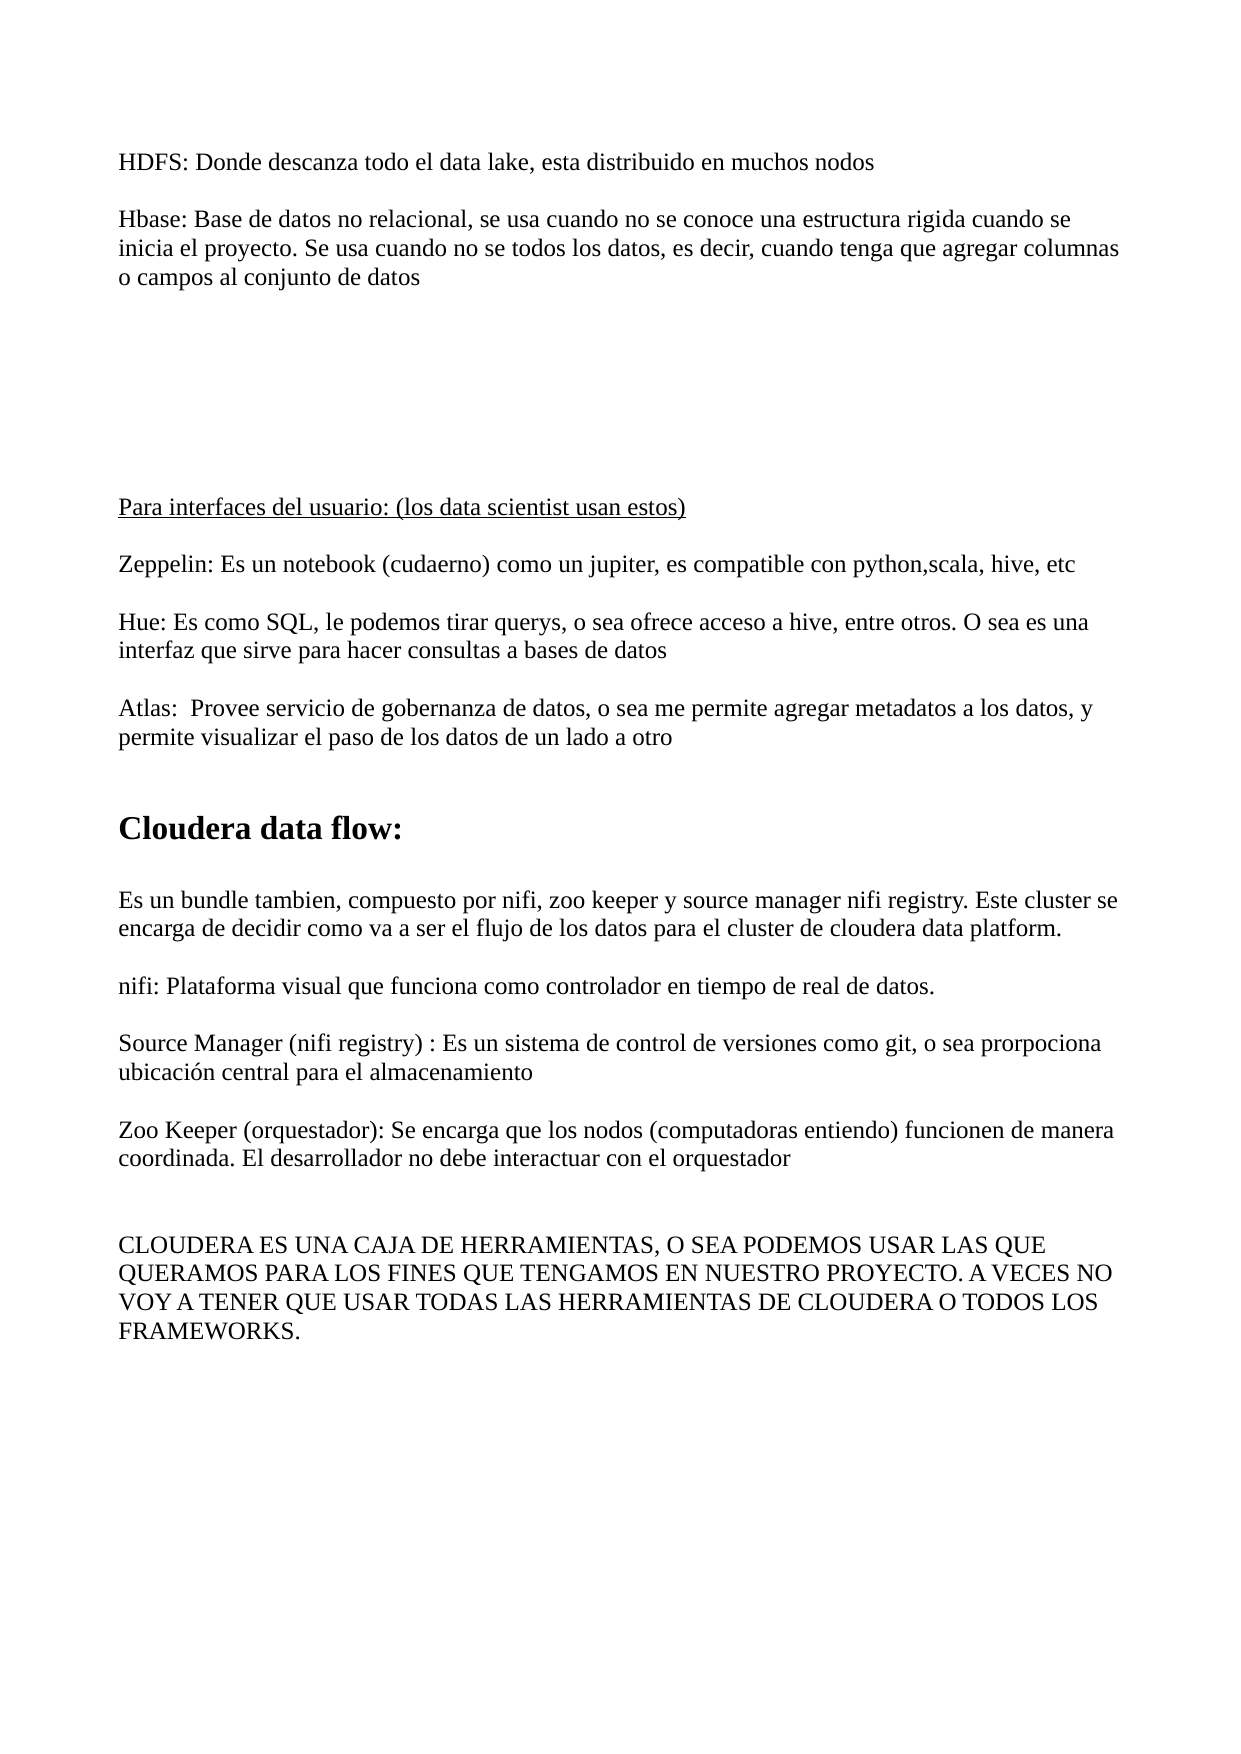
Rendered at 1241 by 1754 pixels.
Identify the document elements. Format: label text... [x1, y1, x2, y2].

text Zoo Keeper (orquestador): Se encarga que los nodos (computadoras entiendo) funcionen de manera coordinada. El desarrollador no debe interactuar con el orquestador [118, 1115, 1122, 1230]
text Para interfaces del usuario: (los data scientist usan estos) [118, 492, 1122, 521]
text Cloudera data flow: [118, 808, 1122, 846]
text HDFS: Donde descanza todo el data lake, esta distribuido en muchos nodos [118, 147, 1122, 176]
text Atlas: Provee servicio de gobernanza de datos, o sea me permite agregar metadatos a los datos, y permite visualizar el paso de los datos de un lado a otro [118, 693, 1122, 751]
text Hue: Es como SQL, le podemos tirar querys, o sea ofrece acceso a hive, entre otros. O sea es una interfaz que sirve para hacer consultas a bases de datos [118, 607, 1122, 664]
text CLOUDERA ES UNA CAJA DE HERRAMIENTAS, O SEA PODEMOS USAR LAS QUE QUERAMOS PARA LOS FINES QUE TENGAMOS EN NUESTRO PROYECTO. A VECES NO VOY A TENER QUE USAR TODAS LAS HERRAMIENTAS DE CLOUDERA O TODOS LOS FRAMEWORKS. [118, 1230, 1122, 1345]
text Hbase: Base de datos no relacional, se usa cuando no se conoce una estructura rigida cuando se inicia el proyecto. Se usa cuando no se todos los datos, es decir, cuando tenga que agregar columnas o campos al conjunto de datos [118, 204, 1122, 291]
text Es un bundle tambien, compuesto por nifi, zoo keeper y source manager nifi registry. Este cluster se encarga de decidir como va a ser el flujo de los datos para el cluster de cloudera data platform. [118, 885, 1122, 942]
text nifi: Plataforma visual que funciona como controlador en tiempo de real de datos. Source Manager (nifi registry) : Es un sistema de control de versiones como git, o sea prorpociona ubicación central para el almacenamiento [118, 971, 1122, 1086]
text Zeppelin: Es un notebook (cudaerno) como un jupiter, es compatible con python,scala, hive, etc [118, 549, 1122, 578]
